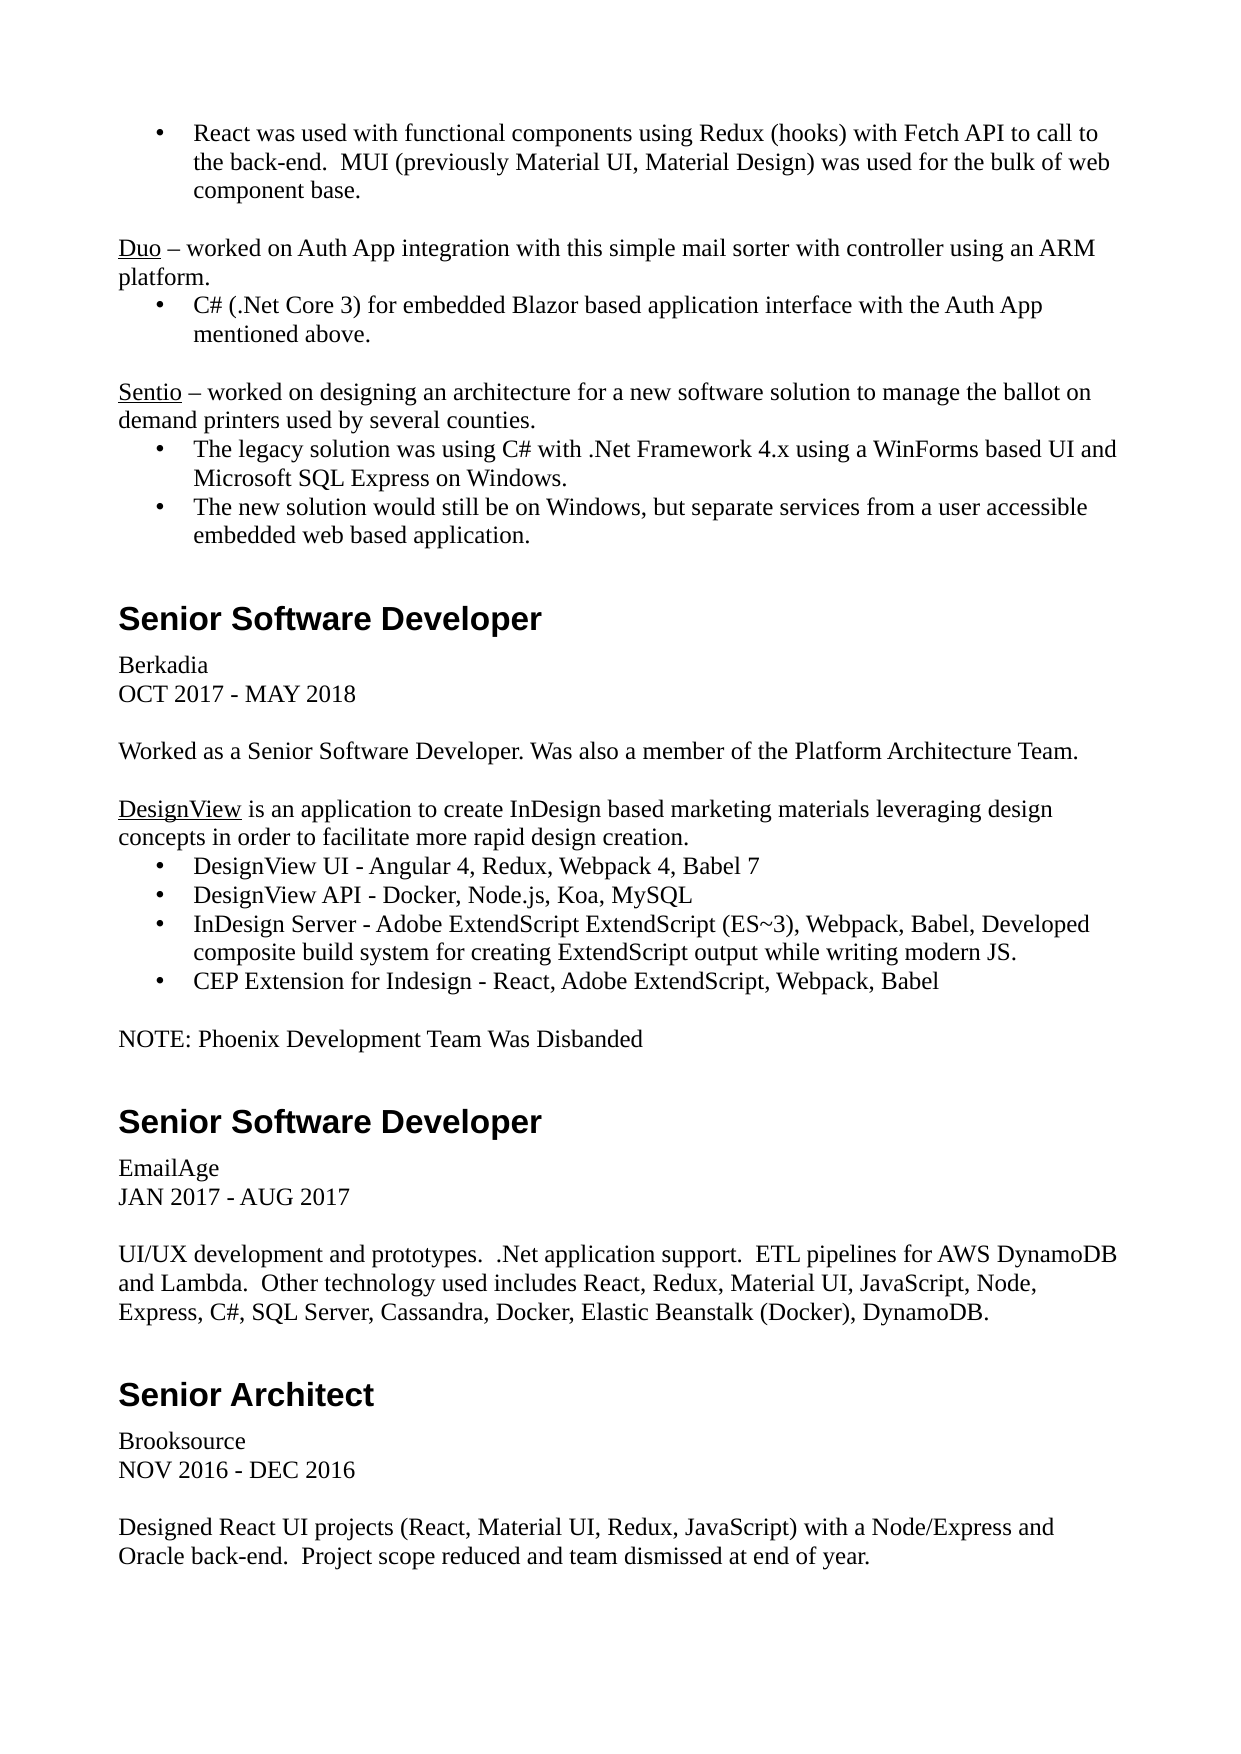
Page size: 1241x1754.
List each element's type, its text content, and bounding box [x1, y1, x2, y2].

list DesignView UI - Angular 4, Redux, Webpack 4, Babel 7 [156, 851, 1122, 880]
text EmailAge [118, 1153, 1122, 1182]
list DesignView API - Docker, Node.js, Koa, MySQL [156, 880, 1122, 909]
text OCT 2017 - MAY 2018 [118, 679, 1122, 707]
subtitle Senior Software Developer [118, 599, 1122, 637]
list React was used with functional components using Redux (hooks) with Fetch API to call to the back-end. MUI (previously Material UI, Material Design) was used for the bulk of web component base. [156, 118, 1122, 204]
list The legacy solution was using C# with .Net Framework 4.x using a WinForms based UI and Microsoft SQL Express on Windows. [156, 434, 1122, 492]
list CEP Extension for Indesign - React, Adobe ExtendScript, Webpack, Babel [156, 966, 1122, 995]
list InDesign Server - Adobe ExtendScript ExtendScript (ES~3), Webpack, Babel, Developed composite build system for creating ExtendScript output while writing modern JS. [156, 909, 1122, 966]
text Worked as a Senior Software Developer. Was also a member of the Platform Architecture Team. [118, 736, 1122, 765]
subtitle Senior Software Developer [118, 1102, 1122, 1140]
text UI/UX development and prototypes. .Net application support. ETL pipelines for AWS DynamoDB and Lambda. Other technology used includes React, Redux, Material UI, JavaScript, Node, Express, C#, SQL Server, Cassandra, Docker, Elastic Beanstalk (Docker), DynamoDB. [118, 1239, 1122, 1325]
text DesignView is an application to create InDesign based marketing materials leveraging design concepts in order to facilitate more rapid design creation. [118, 794, 1122, 851]
subtitle Senior Architect [118, 1375, 1122, 1413]
text JAN 2017 - AUG 2017 [118, 1182, 1122, 1210]
text Sentio – worked on designing an architecture for a new software solution to manage the ballot on demand printers used by several counties. [118, 377, 1122, 434]
text NOTE: Phoenix Development Team Was Disbanded [118, 1024, 1122, 1052]
list C# (.Net Core 3) for embedded Blazor based application interface with the Auth App mentioned above. [156, 291, 1122, 348]
text Brooksource [118, 1426, 1122, 1455]
list The new solution would still be on Windows, but separate services from a user accessible embedded web based application. [156, 492, 1122, 549]
text Designed React UI projects (React, Material UI, Redux, JavaScript) with a Node/Express and Oracle back-end. Project scope reduced and team dismissed at end of year. [118, 1512, 1122, 1570]
text NOV 2016 - DEC 2016 [118, 1455, 1122, 1483]
text Berkadia [118, 650, 1122, 679]
text Duo – worked on Auth App integration with this simple mail sorter with controller using an ARM platform. [118, 233, 1122, 291]
